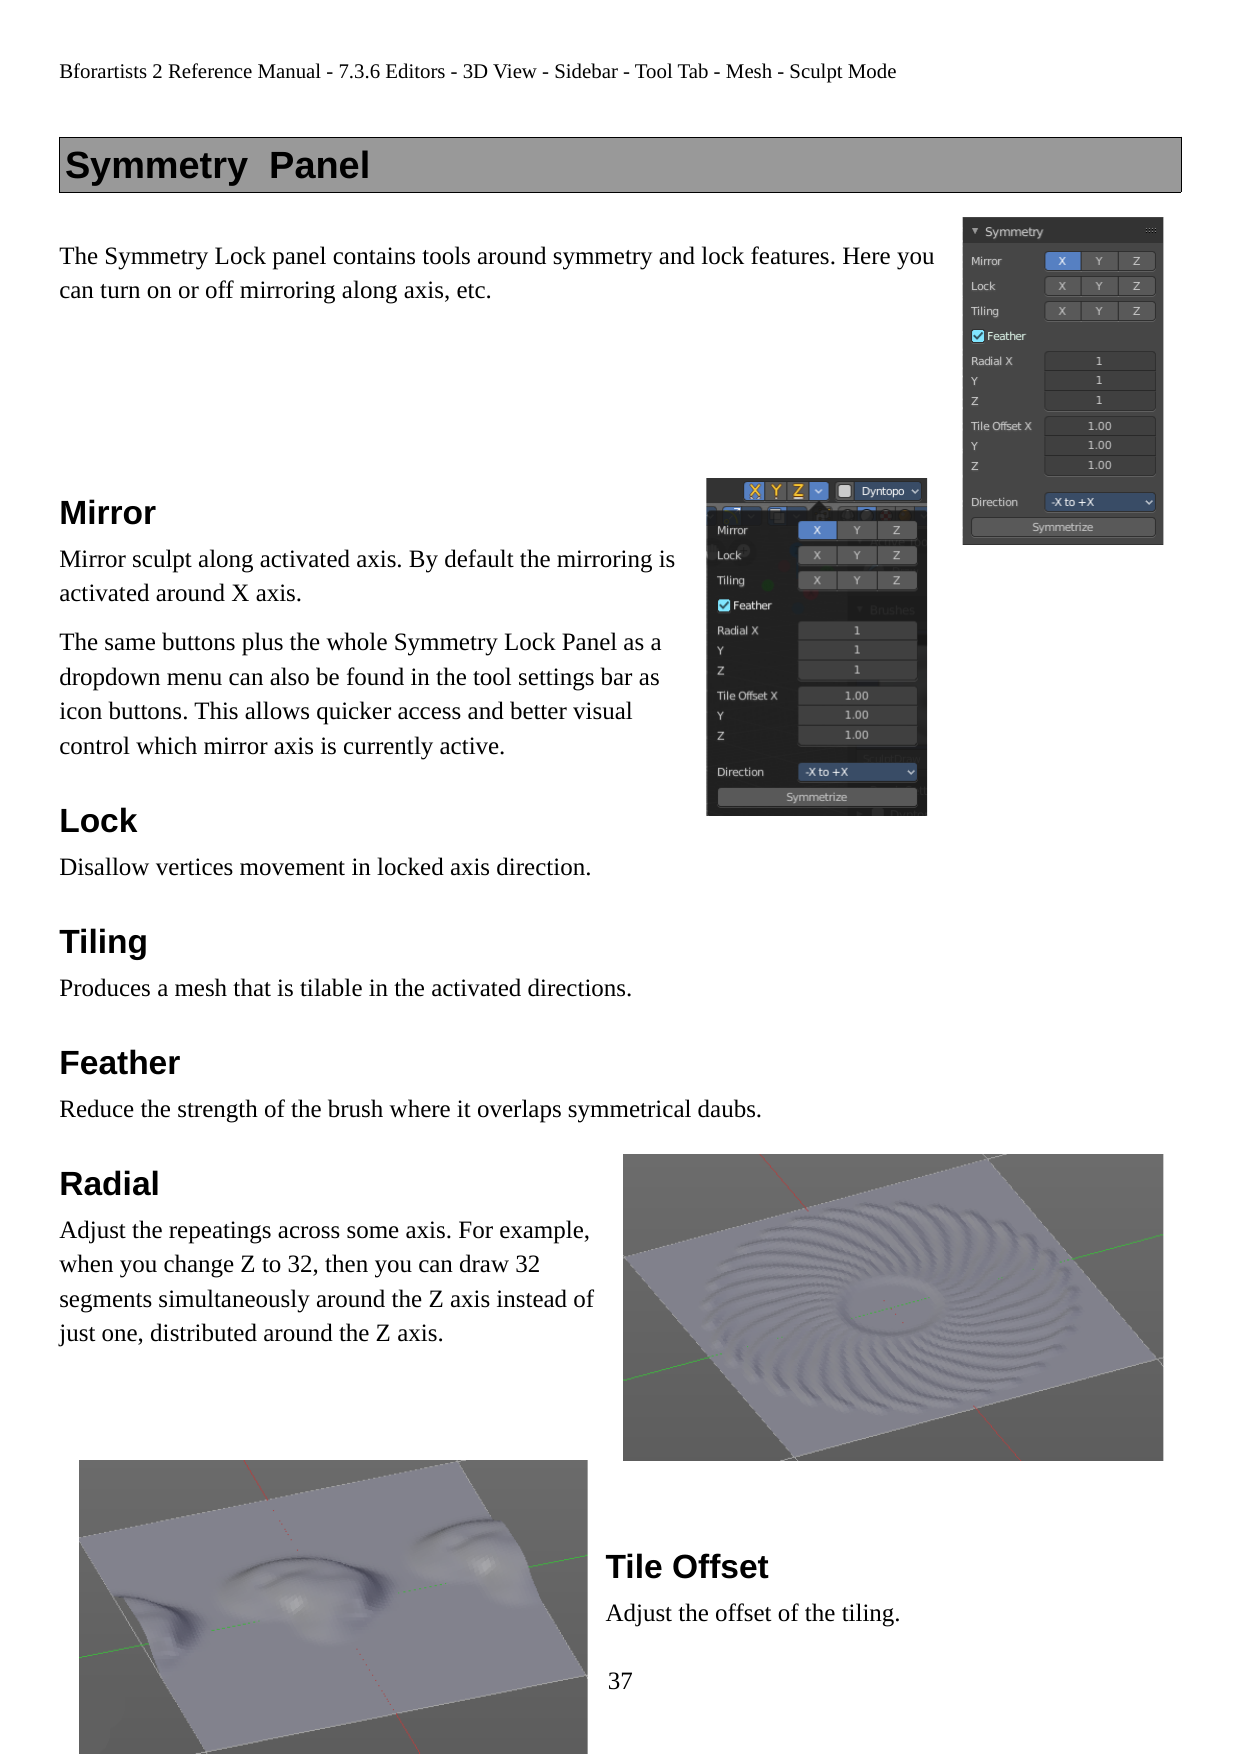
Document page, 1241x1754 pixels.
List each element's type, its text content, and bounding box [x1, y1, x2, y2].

picture [79, 1460, 588, 1754]
subtitle Lock [59, 801, 1181, 839]
picture [706, 478, 928, 816]
subtitle Tiling [59, 922, 1181, 960]
subtitle [1164, 1164, 1181, 1202]
text [928, 544, 1181, 607]
subtitle Tile Offset [588, 1547, 1181, 1586]
subtitle [1164, 493, 1181, 531]
subtitle Radial [59, 1164, 623, 1202]
table_header Symmetry Panel [60, 138, 1181, 192]
picture [623, 1154, 1164, 1461]
text [928, 627, 1181, 759]
text Adjust the offset of the tiling. [588, 1598, 1181, 1627]
text Produces a mesh that is tilable in the activated directions. [59, 973, 1181, 1002]
text Disallow vertices movement in locked axis direction. [59, 852, 1181, 881]
text Mirror sculpt along activated axis. By default the mirroring is activated around X axis. [59, 544, 706, 607]
picture [962, 217, 1164, 545]
text Reduce the strength of the brush where it overlaps symmetrical daubs. [59, 1094, 1181, 1123]
text Adjust the repeatings across some axis. For example, when you change Z to 32, then you can draw 32 segments simultaneously around the Z axis instead of just one, distributed around the Z axis. [59, 1215, 623, 1347]
subtitle Feather [59, 1043, 1181, 1081]
text The same buttons plus the whole Symmetry Lock Panel as a dropdown menu can also be found in the tool settings bar as icon buttons. This allows quicker access and better visual control which mirror axis is currently active. [59, 627, 706, 759]
subtitle Mirror [59, 493, 706, 531]
text The Symmetry Lock panel contains tools around symmetry and lock features. Here you can turn on or off mirroring along axis, etc. [59, 241, 962, 304]
subtitle [928, 493, 962, 531]
subtitle [59, 1547, 79, 1586]
